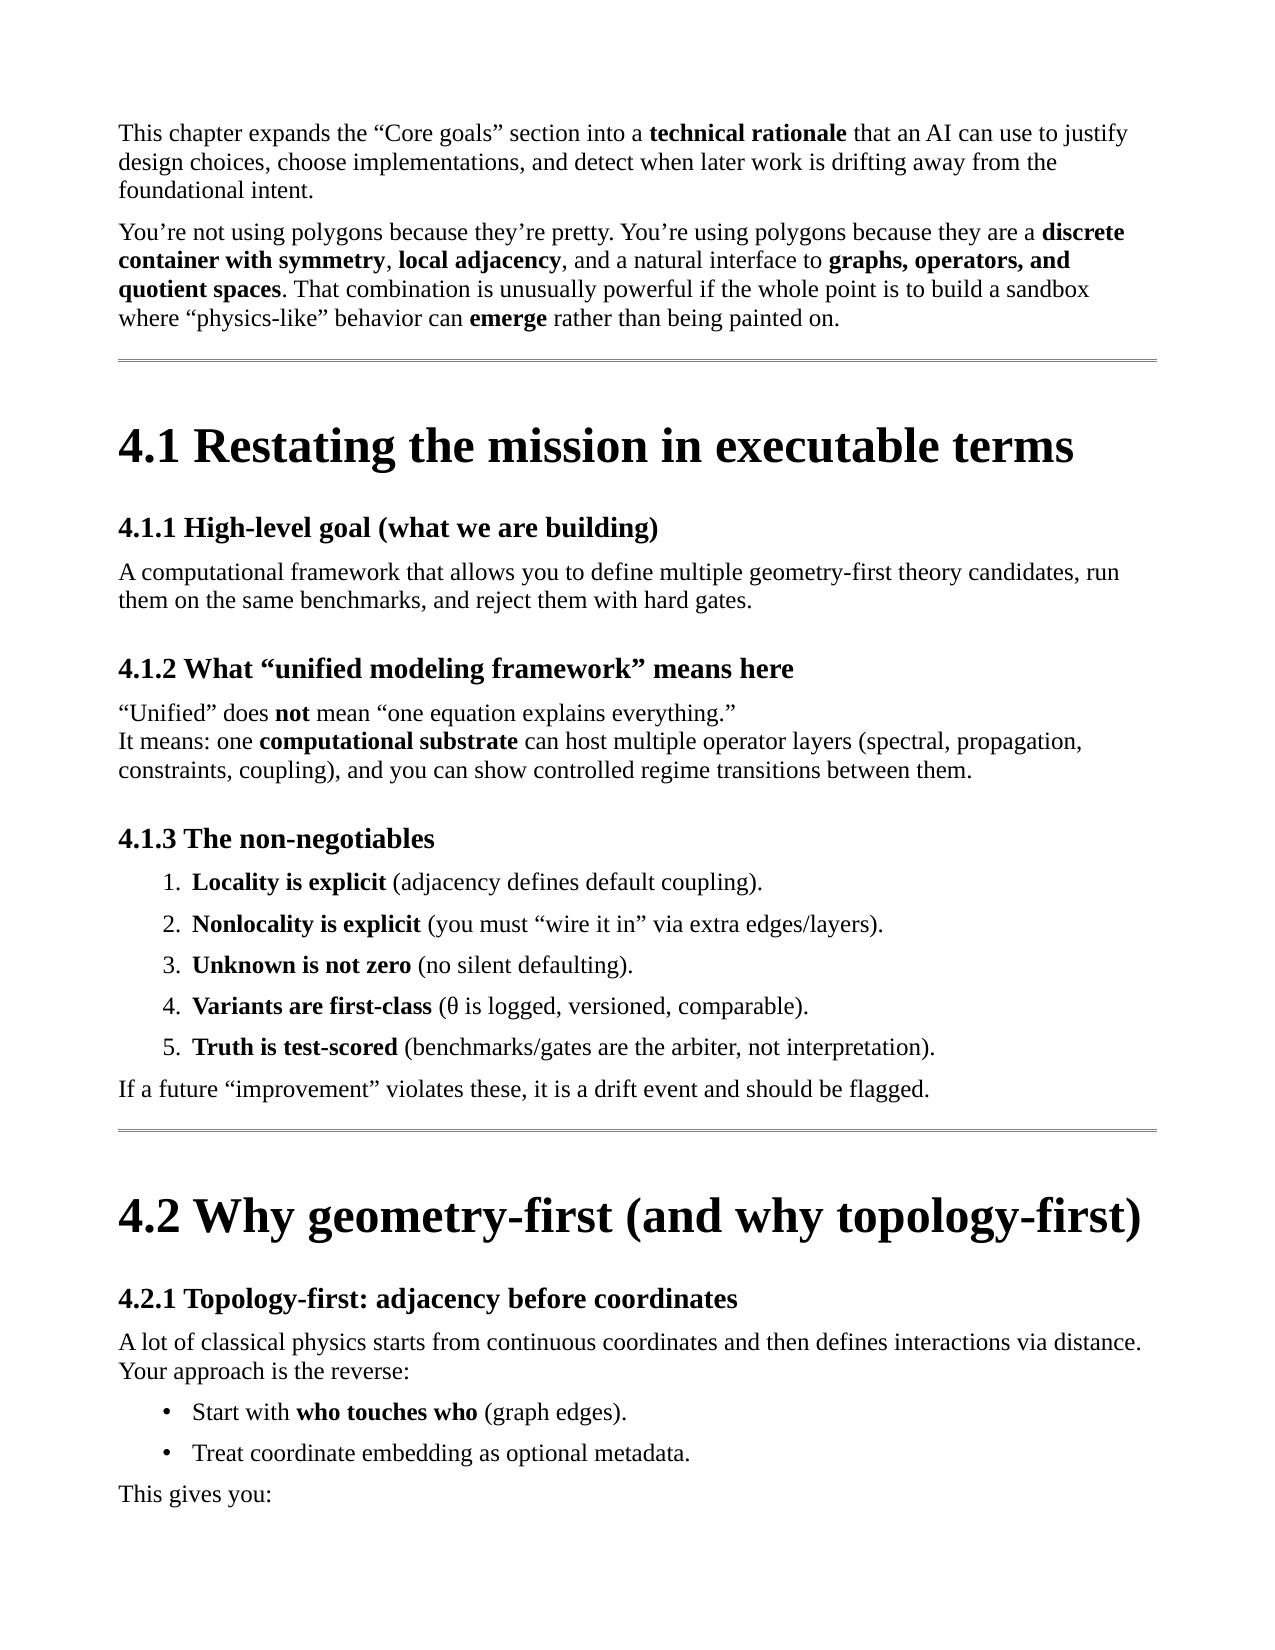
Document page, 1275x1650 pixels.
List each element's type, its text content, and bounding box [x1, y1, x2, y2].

subtitle 4.1 Restating the mission in executable terms [118, 416, 1157, 473]
list Start with who touches who (graph edges). [162, 1397, 1157, 1426]
text This chapter expands the “Core goals” section into a technical rationale that an AI can use to justify design choices, choose implementations, and detect when later work is drifting away from the foundational intent. [118, 118, 1157, 204]
list Unknown is not zero (no silent defaulting). [162, 950, 1157, 979]
list Nonlocality is explicit (you must “wire it in” via extra edges/layers). [162, 909, 1157, 937]
subtitle 4.1.1 High-level goal (what we are building) [118, 511, 1157, 544]
list Truth is test-scored (benchmarks/gates are the arbiter, not interpretation). [162, 1032, 1157, 1061]
subtitle 4.2 Why geometry-first (and why topology-first) [118, 1186, 1157, 1243]
text If a future “improvement” violates these, it is a drift event and should be flagged. [118, 1074, 1157, 1102]
text A lot of classical physics starts from continuous coordinates and then defines interactions via distance. Your approach is the reverse: [118, 1327, 1157, 1384]
subtitle 4.1.2 What “unified modeling framework” means here [118, 652, 1157, 685]
text A computational framework that allows you to define multiple geometry-first theory candidates, run them on the same benchmarks, and reject them with hard gates. [118, 557, 1157, 614]
subtitle 4.2.1 Topology-first: adjacency before coordinates [118, 1281, 1157, 1314]
text You’re not using polygons because they’re pretty. You’re using polygons because they are a discrete container with symmetry, local adjacency, and a natural interface to graphs, operators, and quotient spaces. That combination is unusually powerful if the whole point is to build a sandbox where “physics-like” behavior can emerge rather than being painted on. [118, 217, 1157, 332]
list Treat coordinate embedding as optional metadata. [162, 1438, 1157, 1467]
list Locality is explicit (adjacency defines default coupling). [162, 867, 1157, 896]
list Variants are first-class (θ is logged, versioned, comparable). [162, 991, 1157, 1020]
text “Unified” does not mean “one equation explains everything.” It means: one computational substrate can host multiple operator layers (spectral, propagation, constraints, coupling), and you can show controlled regime transitions between them. [118, 698, 1157, 784]
subtitle 4.1.3 The non-negotiables [118, 821, 1157, 855]
text This gives you: [118, 1479, 1157, 1508]
